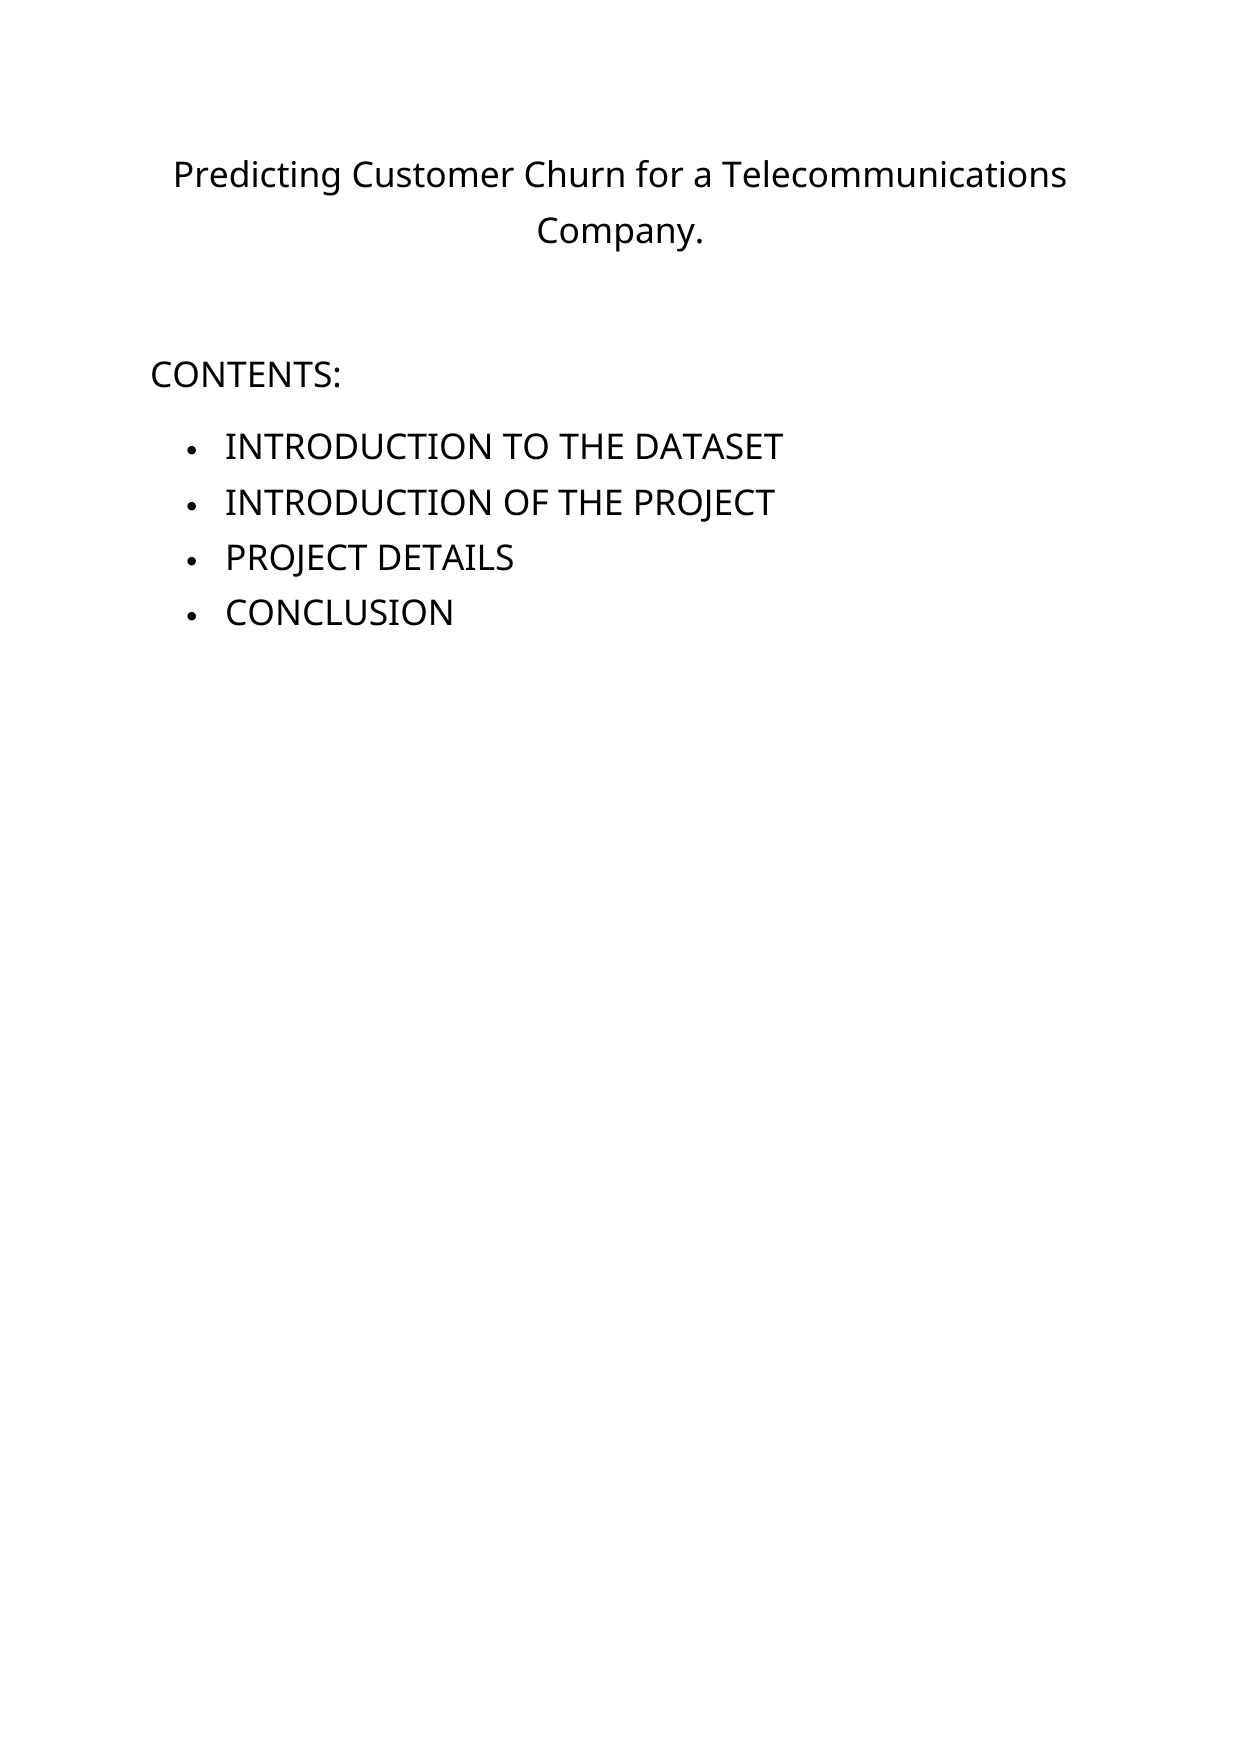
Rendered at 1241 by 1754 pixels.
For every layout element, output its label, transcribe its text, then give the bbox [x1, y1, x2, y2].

list PROJECT DETAILS [187, 532, 1090, 581]
list INTRODUCTION TO THE DATASET [187, 422, 1090, 470]
list CONCLUSION [187, 588, 1090, 675]
text CONTENTS: [150, 349, 1090, 398]
list INTRODUCTION OF THE PROJECT [187, 477, 1090, 525]
text Predicting Customer Churn for a Telecommunications Company. [150, 150, 1090, 254]
